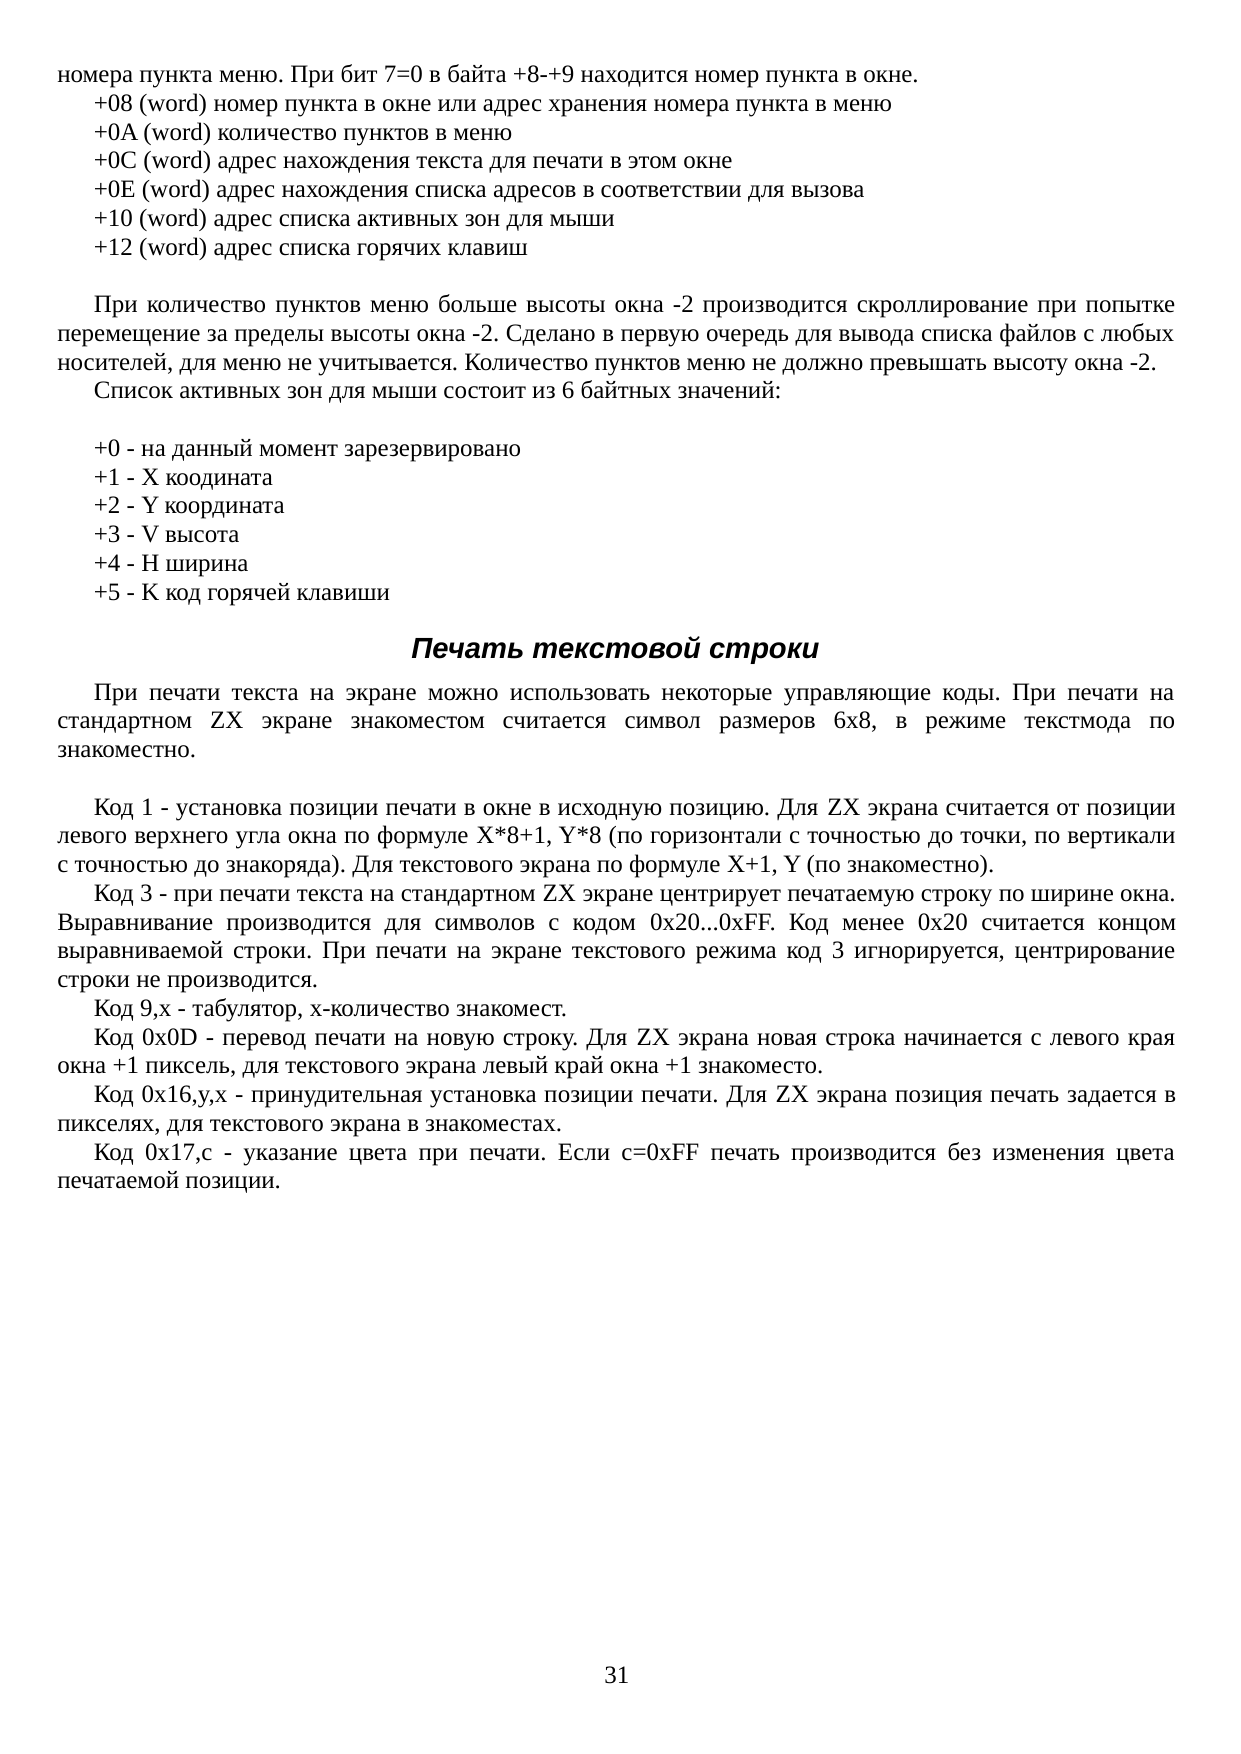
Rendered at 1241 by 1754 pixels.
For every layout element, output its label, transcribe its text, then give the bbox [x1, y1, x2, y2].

text +10 (word) адрес списка активных зон для мыши [57, 203, 1176, 232]
text +1 - X коодината [57, 462, 1176, 491]
text Код 0x0D - перевод печати на новую строку. Для ZX экрана новая строка начинается с левого края окна +1 пиксель, для текстового экрана левый край окна +1 знакоместо. [57, 1022, 1176, 1079]
text Список активных зон для мыши состоит из 6 байтных значений: [57, 376, 1176, 404]
text +0E (word) адрес нахождения списка адресов в соответствии для вызова [57, 174, 1176, 203]
text Код 1 - установка позиции печати в окне в исходную позицию. Для ZX экрана считается от позиции левого верхнего угла окна по формуле X*8+1, Y*8 (по горизонтали с точностью до точки, по вертикали с точностью до знакоряда). Для текстового экрана по формуле X+1, Y (по знакоместно). [57, 792, 1176, 878]
text При количество пунктов меню больше высоты окна -2 производится скроллирование при попытке перемещение за пределы высоты окна -2. Сделано в первую очередь для вывода списка файлов с любых носителей, для меню не учитывается. Количество пунктов меню не должно превышать высоту окна -2. [57, 289, 1176, 376]
subtitle Печать текстовой строки [57, 631, 1176, 664]
text +0C (word) адрес нахождения текста для печати в этом окне [57, 146, 1176, 174]
text Код 0x16,y,x - принудительная установка позиции печати. Для ZX экрана позиция печать задается в пикселях, для текстового экрана в знакоместах. [57, 1079, 1176, 1137]
text При печати текста на экране можно использовать некоторые управляющие коды. При печати на стандартном ZX экране знакоместом считается символ размеров 6х8, в режиме текстмода по знакоместно. [57, 677, 1176, 763]
text Код 0x17,c - указание цвета при печати. Если с=0xFF печать производится без изменения цвета печатаемой позиции. [57, 1137, 1176, 1194]
text +08 (word) номер пункта в окне или адрес хранения номера пункта в меню [57, 88, 1176, 117]
text +12 (word) адрес списка горячих клавиш [57, 232, 1176, 261]
text +2 - Y координата [57, 491, 1176, 519]
text +5 - K код горячей клавиши [57, 577, 1176, 606]
text Код 9,x - табулятор, x-количество знакомест. [57, 993, 1176, 1022]
text номера пункта меню. При бит 7=0 в байта +8-+9 находится номер пункта в окне. [57, 59, 1176, 88]
text +0A (word) количество пунктов в меню [57, 117, 1176, 146]
text Код 3 - при печати текста на стандартном ZX экране центрирует печатаемую строку по ширине окна. Выравнивание производится для символов с кодом 0x20...0xFF. Код менее 0x20 считается концом выравниваемой строки. При печати на экране текстового режима код 3 игнорируется, центрирование строки не производится. [57, 878, 1176, 993]
text +0 - на данный момент зарезервировано [57, 433, 1176, 462]
text +4 - H ширина [57, 548, 1176, 577]
text +3 - V высота [57, 519, 1176, 548]
